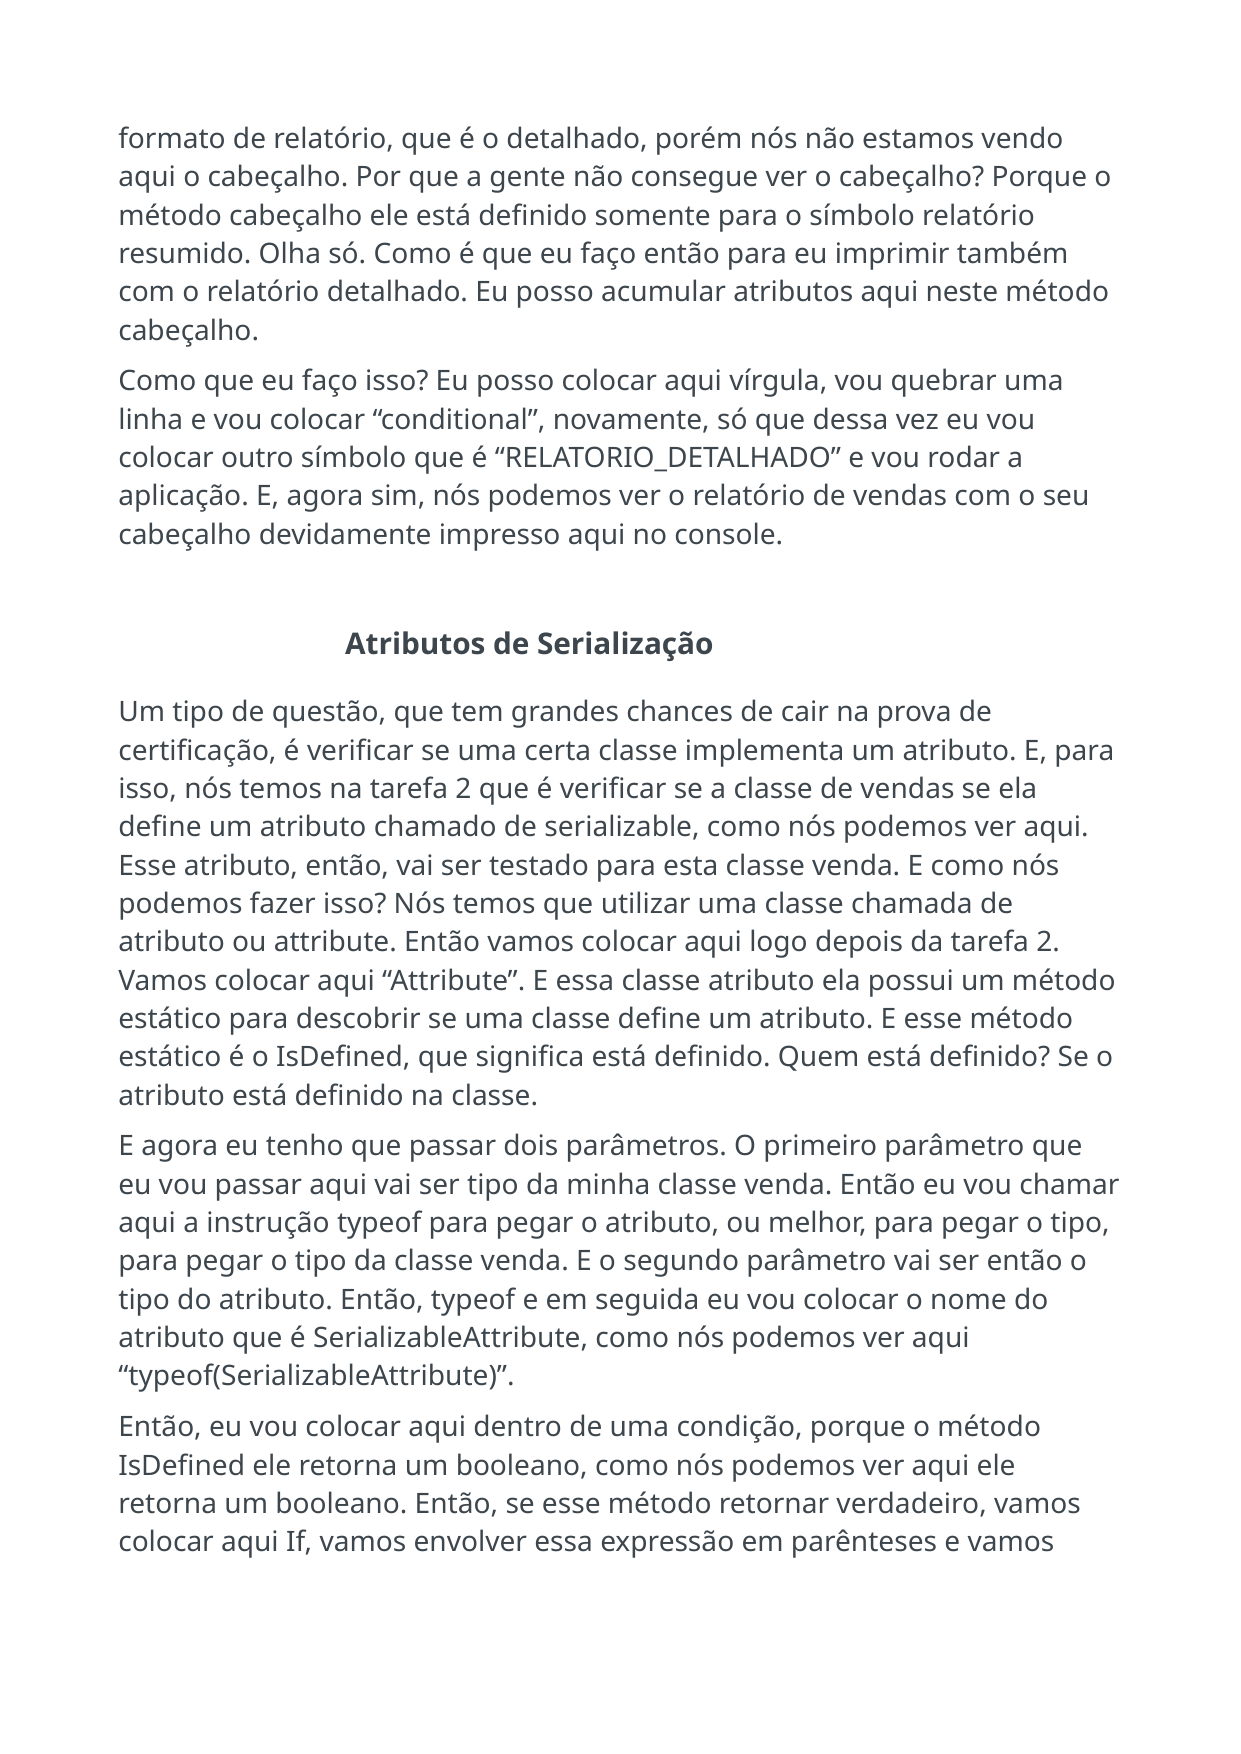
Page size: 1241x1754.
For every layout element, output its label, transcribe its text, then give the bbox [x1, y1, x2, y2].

text E agora eu tenho que passar dois parâmetros. O primeiro parâmetro que eu vou passar aqui vai ser tipo da minha classe venda. Então eu vou chamar aqui a instrução typeof para pegar o atributo, ou melhor, para pegar o tipo, para pegar o tipo da classe venda. E o segundo parâmetro vai ser então o tipo do atributo. Então, typeof e em seguida eu vou colocar o nome do atributo que é SerializableAttribute, como nós podemos ver aqui “typeof(SerializableAttribute)”. [118, 1126, 1122, 1394]
text Então, eu vou colocar aqui dentro de uma condição, porque o método IsDefined ele retorna um booleano, como nós podemos ver aqui ele retorna um booleano. Então, se esse método retornar verdadeiro, vamos colocar aqui If, vamos envolver essa expressão em parênteses e vamos [118, 1406, 1122, 1560]
text formato de relatório, que é o detalhado, porém nós não estamos vendo aqui o cabeçalho. Por que a gente não consegue ver o cabeçalho? Porque o método cabeçalho ele está definido somente para o símbolo relatório resumido. Olha só. Como é que eu faço então para eu imprimir também com o relatório detalhado. Eu posso acumular atributos aqui neste método cabeçalho. [118, 118, 1122, 348]
text Como que eu faço isso? Eu posso colocar aqui vírgula, vou quebrar uma linha e vou colocar “conditional”, novamente, só que dessa vez eu vou colocar outro símbolo que é “RELATORIO_DETALHADO” e vou rodar a aplicação. E, agora sim, nós podemos ver o relatório de vendas com o seu cabeçalho devidamente impresso aqui no console. [118, 361, 1122, 552]
text Esse atributo, então, vai ser testado para esta classe venda. E como nós podemos fazer isso? Nós temos que utilizar uma classe chamada de atributo ou attribute. Então vamos colocar aqui logo depois da tarefa 2. Vamos colocar aqui “Attribute”. E essa classe atributo ela possui um método estático para descobrir se uma classe define um atributo. E esse método estático é o IsDefined, que significa está definido. Quem está definido? Se o atributo está definido na classe. [118, 845, 1122, 1113]
text Atributos de Serialização [118, 622, 1122, 663]
text Um tipo de questão, que tem grandes chances de cair na prova de certificação, é verificar se uma certa classe implementa um atributo. E, para isso, nós temos na tarefa 2 que é verificar se a classe de vendas se ela define um atributo chamado de serializable, como nós podemos ver aqui. [118, 691, 1122, 845]
